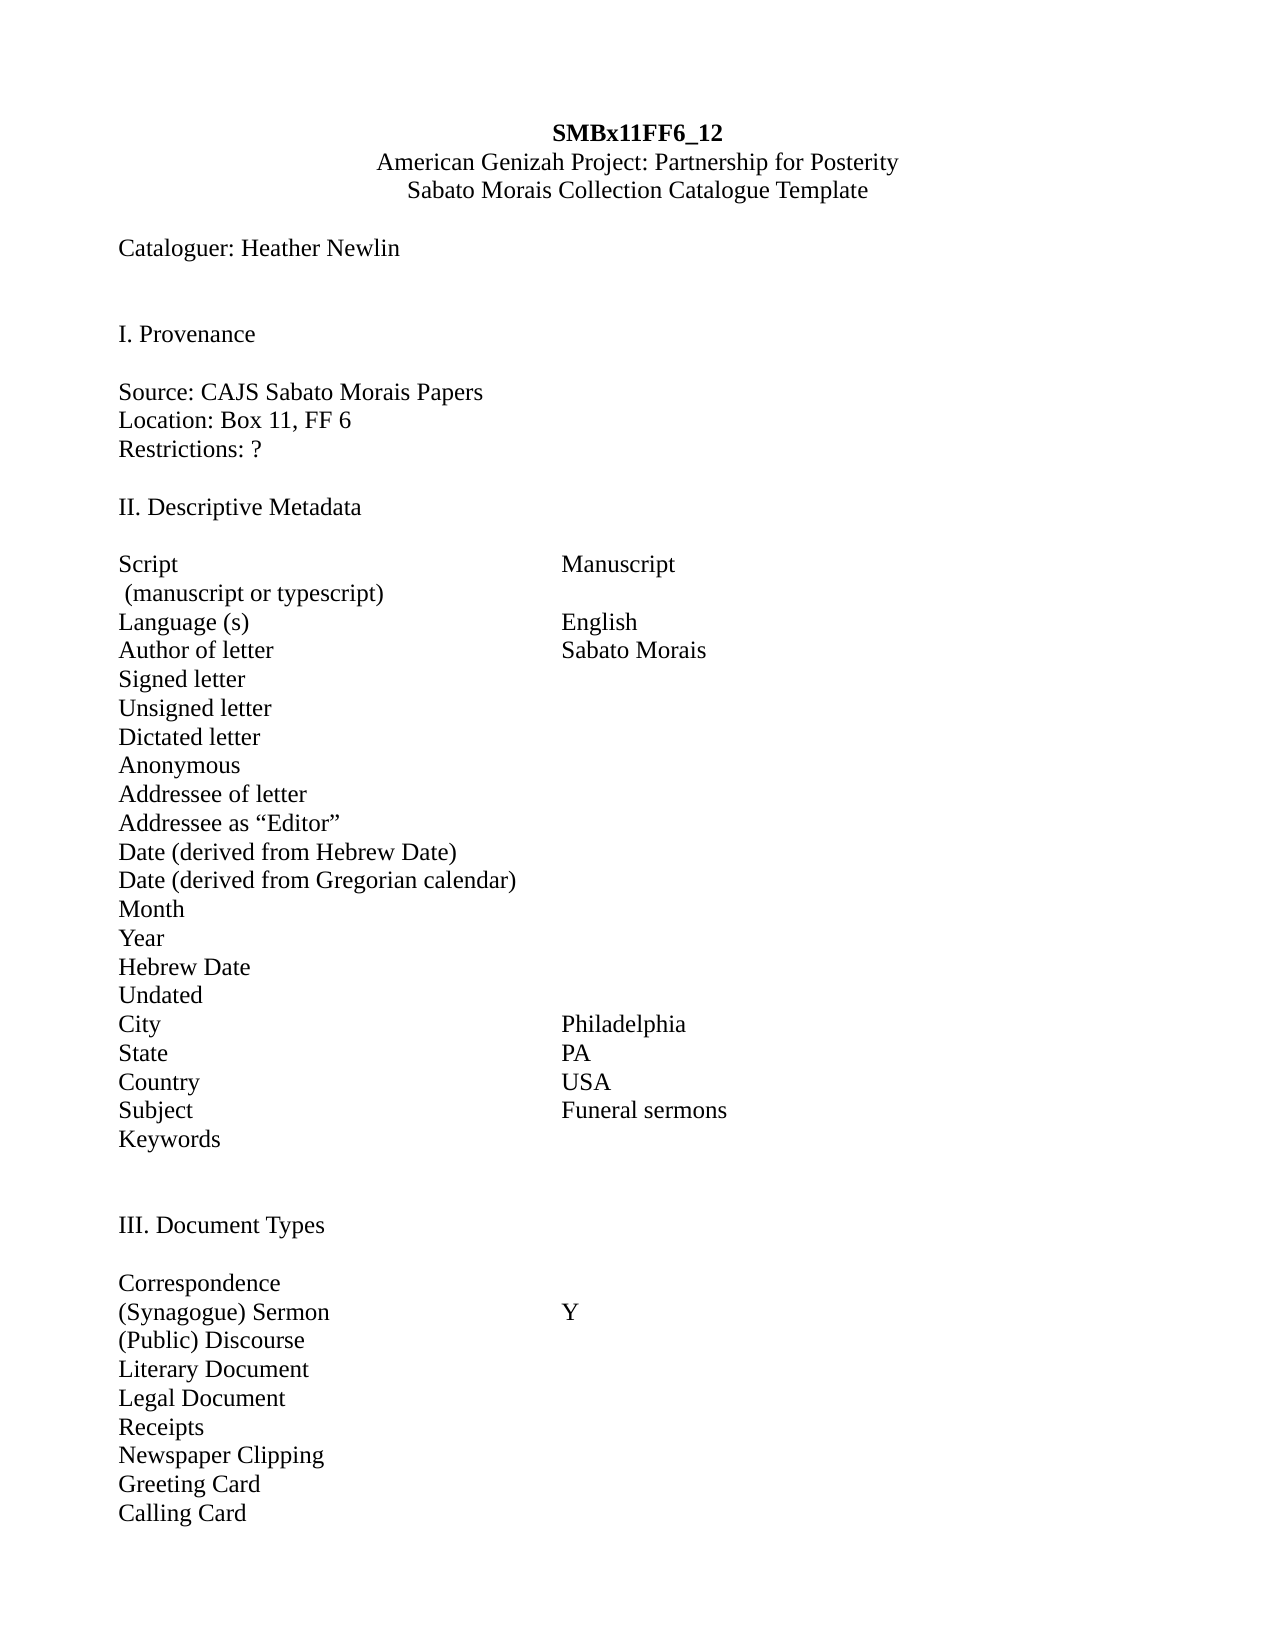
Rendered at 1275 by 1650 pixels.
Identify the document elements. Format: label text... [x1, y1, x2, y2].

text Date (derived from Gregorian calendar) [118, 866, 1157, 894]
text Month [118, 894, 1157, 923]
text Literary Document [118, 1354, 1157, 1383]
text Greeting Card [118, 1469, 1157, 1498]
text Year [118, 923, 1157, 952]
text I. Provenance [118, 319, 1157, 348]
text Script Manuscript [118, 549, 1157, 578]
text Location: Box 11, FF 6 [118, 406, 1157, 434]
text III. Document Types [118, 1211, 1157, 1239]
text Signed letter [118, 664, 1157, 693]
text Newspaper Clipping [118, 1441, 1157, 1469]
text II. Descriptive Metadata [118, 492, 1157, 521]
text Addressee as “Editor” [118, 808, 1157, 837]
text Language (s) English [118, 607, 1157, 636]
text (Synagogue) Sermon Y [118, 1297, 1157, 1326]
text Cataloguer: Heather Newlin [118, 233, 1157, 262]
text Keywords [118, 1124, 1157, 1153]
text Undated [118, 981, 1157, 1009]
text Country USA [118, 1067, 1157, 1096]
text (manuscript or typescript) [118, 578, 1157, 607]
text Anonymous [118, 751, 1157, 779]
text Unsigned letter [118, 693, 1157, 722]
text American Genizah Project: Partnership for Posterity [118, 147, 1157, 176]
text Source: CAJS Sabato Morais Papers [118, 377, 1157, 406]
text Dictated letter [118, 722, 1157, 751]
text Date (derived from Hebrew Date) [118, 837, 1157, 866]
text Correspondence [118, 1268, 1157, 1297]
text State PA [118, 1038, 1157, 1067]
text Hebrew Date [118, 952, 1157, 981]
text (Public) Discourse [118, 1326, 1157, 1354]
text SMBx11FF6_12 [118, 118, 1157, 147]
text Legal Document [118, 1383, 1157, 1412]
text Subject Funeral sermons [118, 1096, 1157, 1124]
text City Philadelphia [118, 1009, 1157, 1038]
text Restrictions: ? [118, 434, 1157, 463]
text Receipts [118, 1412, 1157, 1441]
text Sabato Morais Collection Catalogue Template [118, 176, 1157, 204]
text Addressee of letter [118, 779, 1157, 808]
text Author of letter Sabato Morais [118, 636, 1157, 664]
text Calling Card [118, 1498, 1157, 1527]
